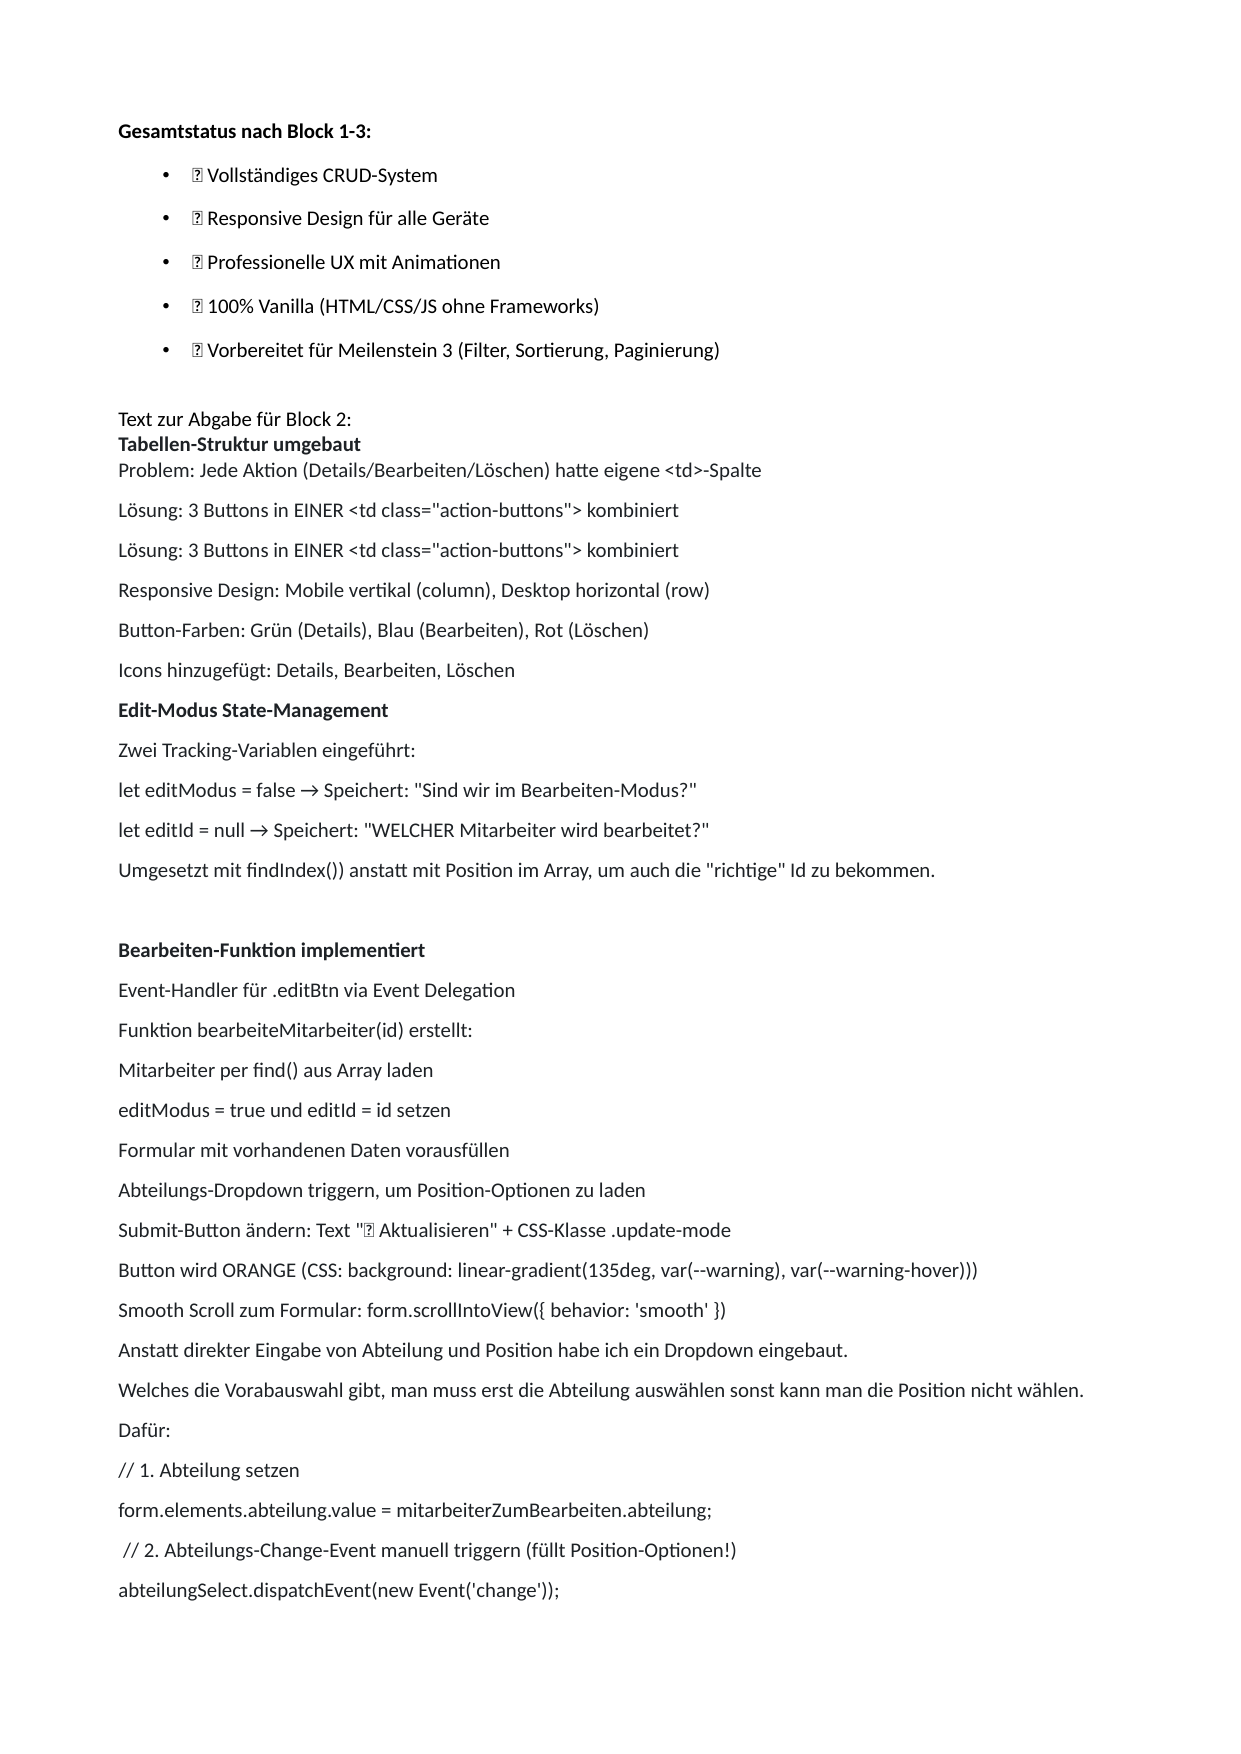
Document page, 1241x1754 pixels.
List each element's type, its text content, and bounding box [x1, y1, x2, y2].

text Lösung: 3 Buttons in EINER <td class="action-buttons"> kombiniert [118, 537, 1122, 562]
list ✅ Professionelle UX mit Animationen [162, 249, 1122, 275]
text Funktion bearbeiteMitarbeiter(id) erstellt: [118, 1017, 1122, 1042]
text Bearbeiten-Funktion implementiert [118, 937, 1122, 962]
text Anstatt direkter Eingabe von Abteilung und Position habe ich ein Dropdown eingebaut. [118, 1337, 1122, 1362]
text // 1. Abteilung setzen [118, 1457, 1122, 1482]
text Edit-Modus State-Management [118, 697, 1122, 722]
list ✅ Vollständiges CRUD-System [162, 162, 1122, 187]
text Abteilungs-Dropdown triggern, um Position-Optionen zu laden [118, 1177, 1122, 1202]
text Responsive Design: Mobile vertikal (column), Desktop horizontal (row) [118, 577, 1122, 602]
text // 2. Abteilungs-Change-Event manuell triggern (füllt Position-Optionen!) [118, 1537, 1122, 1562]
text Welches die Vorabauswahl gibt, man muss erst die Abteilung auswählen sonst kann man die Position nicht wählen. [118, 1377, 1122, 1402]
text Submit-Button ändern: Text "💾 Aktualisieren" + CSS-Klasse .update-mode [118, 1217, 1122, 1242]
text Umgesetzt mit findIndex()) anstatt mit Position im Array, um auch die "richtige" Id zu bekommen. [118, 857, 1122, 882]
text Lösung: 3 Buttons in EINER <td class="action-buttons"> kombiniert [118, 497, 1122, 522]
list ✅ Responsive Design für alle Geräte [162, 206, 1122, 231]
text editModus = true und editId = id setzen [118, 1097, 1122, 1122]
text Event-Handler für .editBtn via Event Delegation [118, 977, 1122, 1002]
text Button wird ORANGE (CSS: background: linear-gradient(135deg, var(--warning), var(--warning-hover))) [118, 1257, 1122, 1282]
text Text zur Abgabe für Block 2: [118, 406, 1122, 431]
text Button-Farben: Grün (Details), Blau (Bearbeiten), Rot (Löschen) [118, 617, 1122, 642]
text Gesamtstatus nach Block 1-3: [118, 118, 1122, 143]
text Zwei Tracking-Variablen eingeführt: [118, 737, 1122, 762]
text Formular mit vorhandenen Daten vorausfüllen [118, 1137, 1122, 1162]
text let editId = null → Speichert: "WELCHER Mitarbeiter wird bearbeitet?" [118, 817, 1122, 842]
text let editModus = false → Speichert: "Sind wir im Bearbeiten-Modus?" [118, 777, 1122, 802]
text Smooth Scroll zum Formular: form.scrollIntoView({ behavior: 'smooth' }) [118, 1297, 1122, 1322]
text Mitarbeiter per find() aus Array laden [118, 1057, 1122, 1082]
list ✅ 100% Vanilla (HTML/CSS/JS ohne Frameworks) [162, 293, 1122, 318]
text abteilungSelect.dispatchEvent(new Event('change')); [118, 1577, 1122, 1602]
text Tabellen-Struktur umgebaut [118, 431, 1122, 457]
list ✅ Vorbereitet für Meilenstein 3 (Filter, Sortierung, Paginierung) [162, 337, 1122, 362]
text Icons hinzugefügt: Details, Bearbeiten, Löschen [118, 657, 1122, 682]
text Problem: Jede Aktion (Details/Bearbeiten/Löschen) hatte eigene <td>-Spalte [118, 457, 1122, 482]
text form.elements.abteilung.value = mitarbeiterZumBearbeiten.abteilung; [118, 1497, 1122, 1522]
text Dafür: [118, 1417, 1122, 1442]
